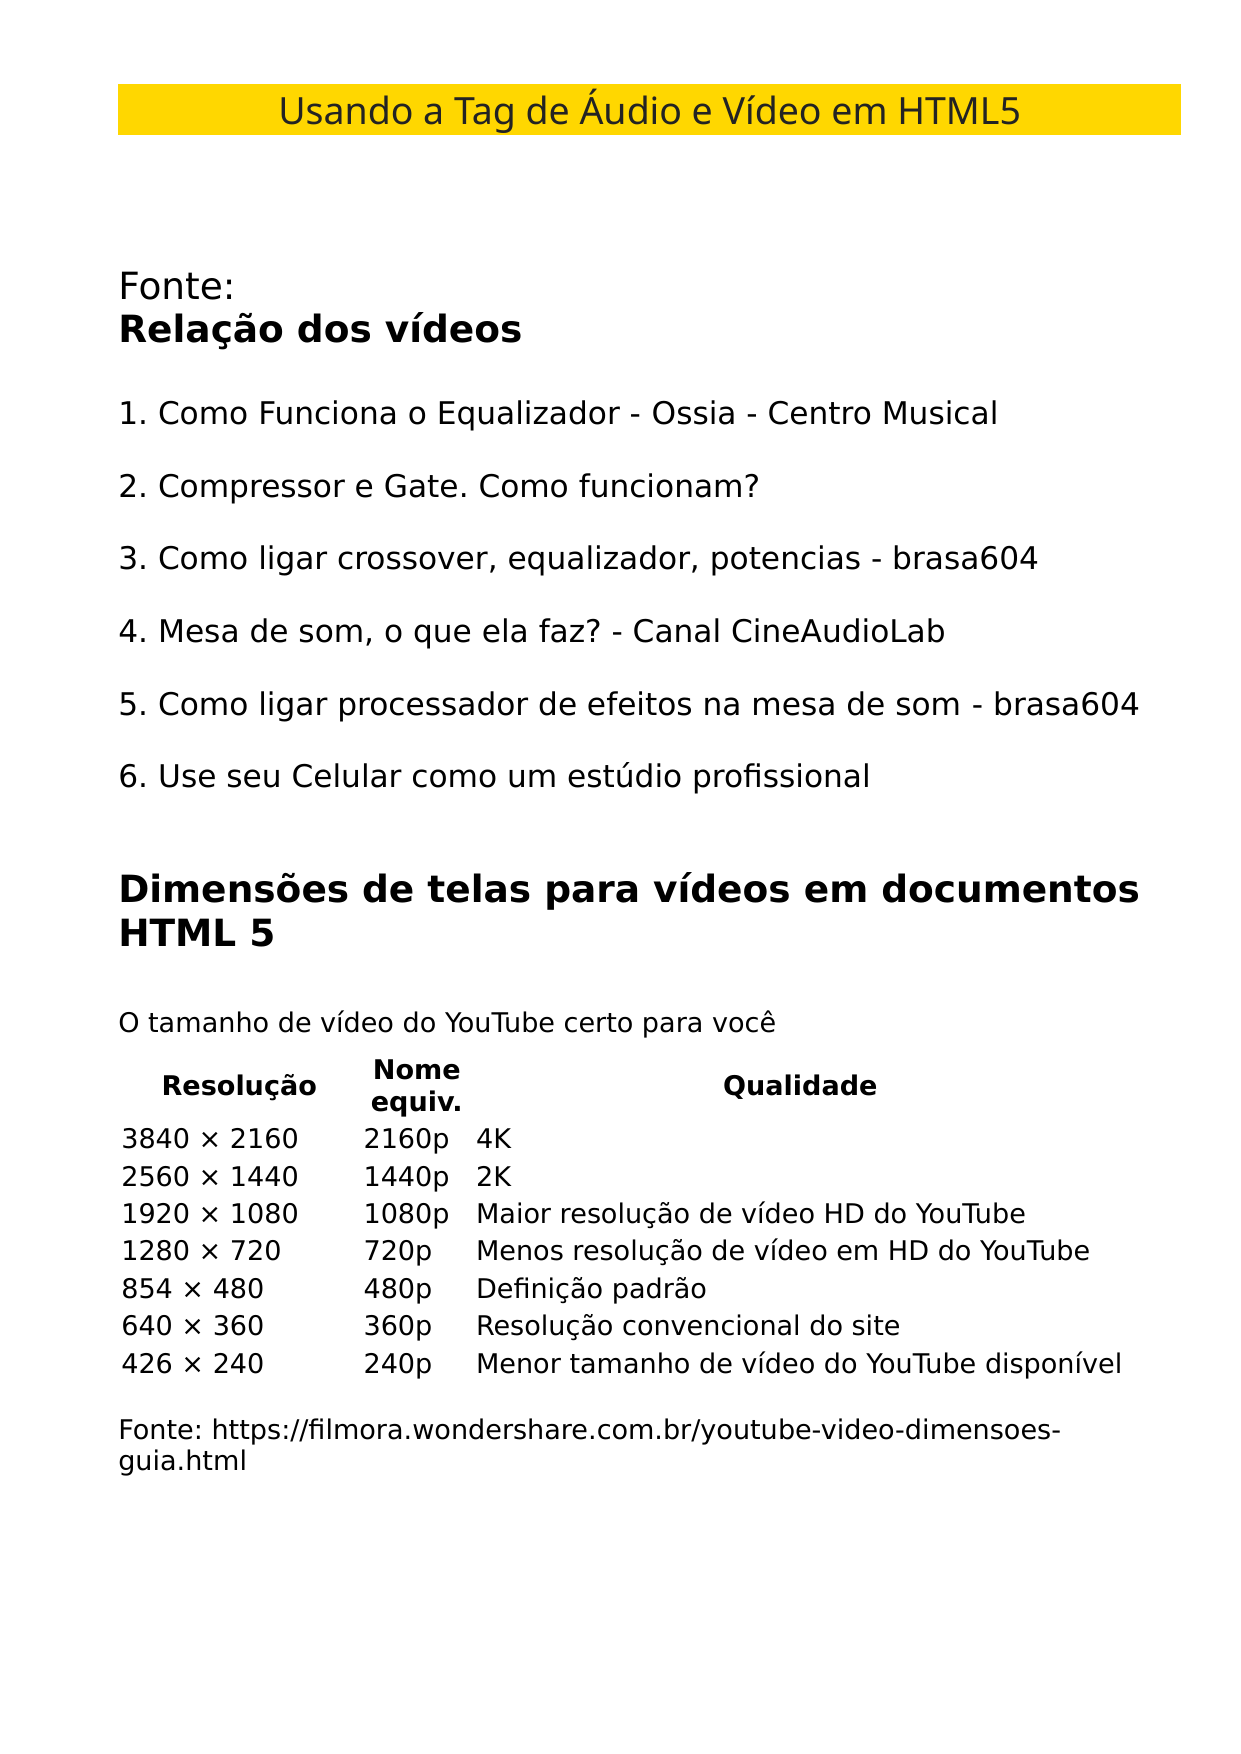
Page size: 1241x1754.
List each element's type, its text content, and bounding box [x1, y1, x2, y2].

table_cell 2160p [360, 1121, 473, 1158]
text Fonte: https://filmora.wondershare.com.br/youtube-video-dimensoes-guia.html [118, 1414, 1181, 1477]
table_cell 2K [473, 1158, 1127, 1195]
table_header Nome equiv. [360, 1052, 473, 1121]
text 6. Use seu Celular como um estúdio profissional [118, 759, 1181, 795]
text Dimensões de telas para vídeos em documentos HTML 5 [118, 868, 1181, 955]
table_cell Resolução convencional do site [473, 1308, 1127, 1345]
table_header Resolução [118, 1052, 360, 1121]
table_header Qualidade [473, 1052, 1127, 1121]
table_cell 3840 × 2160 [118, 1121, 360, 1158]
table_cell 426 × 240 [118, 1345, 360, 1382]
table_cell 2560 × 1440 [118, 1158, 360, 1195]
subtitle O tamanho de vídeo do YouTube certo para você [118, 1008, 1181, 1039]
table_cell Maior resolução de vídeo HD do YouTube [473, 1195, 1127, 1233]
table_cell 1440p [360, 1158, 473, 1195]
text 4. Mesa de som, o que ela faz? - Canal CineAudioLab [118, 613, 1181, 650]
text 2. Compressor e Gate. Como funcionam? [118, 468, 1181, 504]
text 5. Como ligar processador de efeitos na mesa de som - brasa604 [118, 686, 1181, 722]
table_cell Menor tamanho de vídeo do YouTube disponível [473, 1345, 1127, 1382]
text Relação dos vídeos [118, 308, 1181, 352]
table_cell 1920 × 1080 [118, 1195, 360, 1233]
table_cell 854 × 480 [118, 1270, 360, 1308]
table_cell Definição padrão [473, 1270, 1127, 1308]
table_cell 720p [360, 1233, 473, 1270]
text Fonte: [118, 264, 1181, 308]
table_cell 1080p [360, 1195, 473, 1233]
table_cell Menos resolução de vídeo em HD do YouTube [473, 1233, 1127, 1270]
table_cell 1280 × 720 [118, 1233, 360, 1270]
table_cell 480p [360, 1270, 473, 1308]
table_cell 4K [473, 1121, 1127, 1158]
table_cell 240p [360, 1345, 473, 1382]
text 3. Como ligar crossover, equalizador, potencias - brasa604 [118, 541, 1181, 577]
text 1. Como Funciona o Equalizador - Ossia - Centro Musical [118, 395, 1181, 432]
table_cell 360p [360, 1308, 473, 1345]
table_cell 640 × 360 [118, 1308, 360, 1345]
